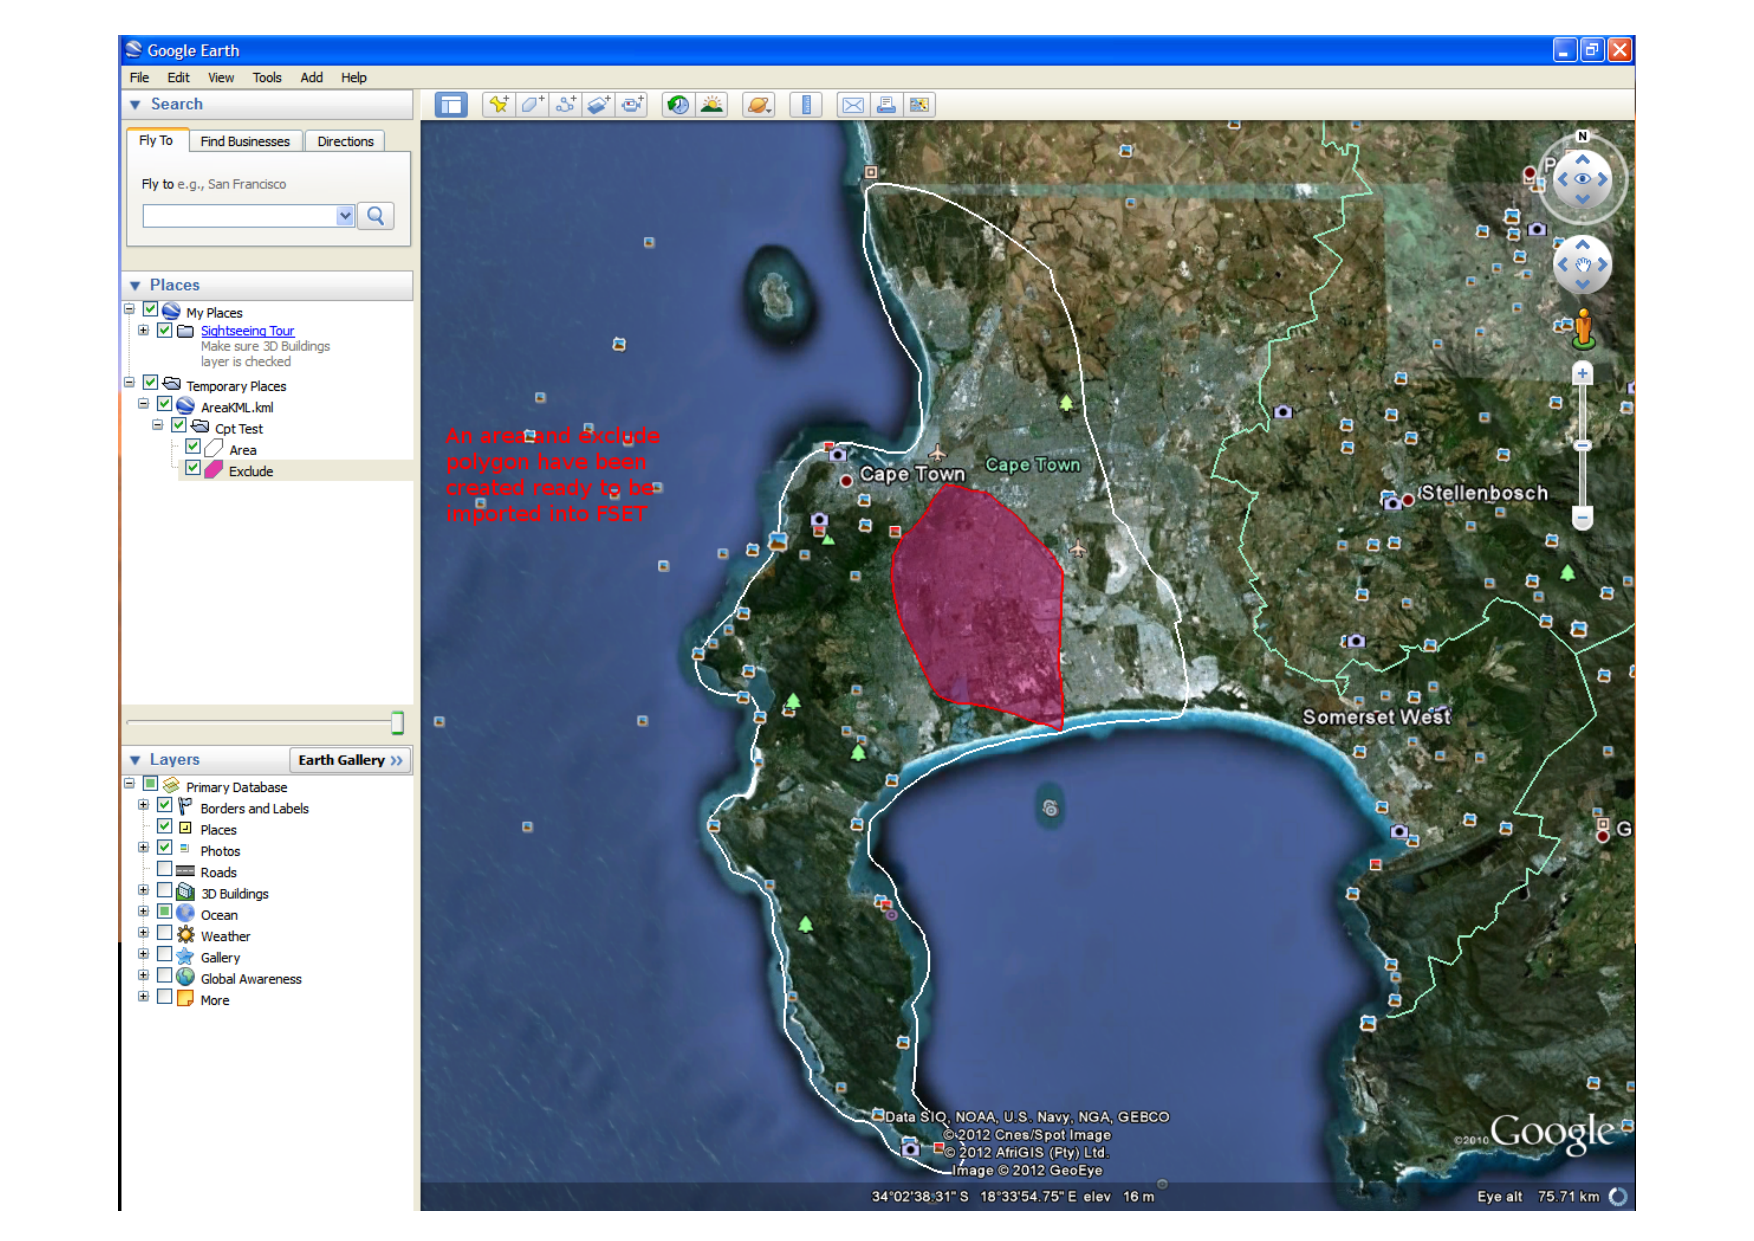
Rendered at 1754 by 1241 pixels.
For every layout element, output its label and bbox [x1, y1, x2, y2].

picture [118, 35, 1636, 1211]
